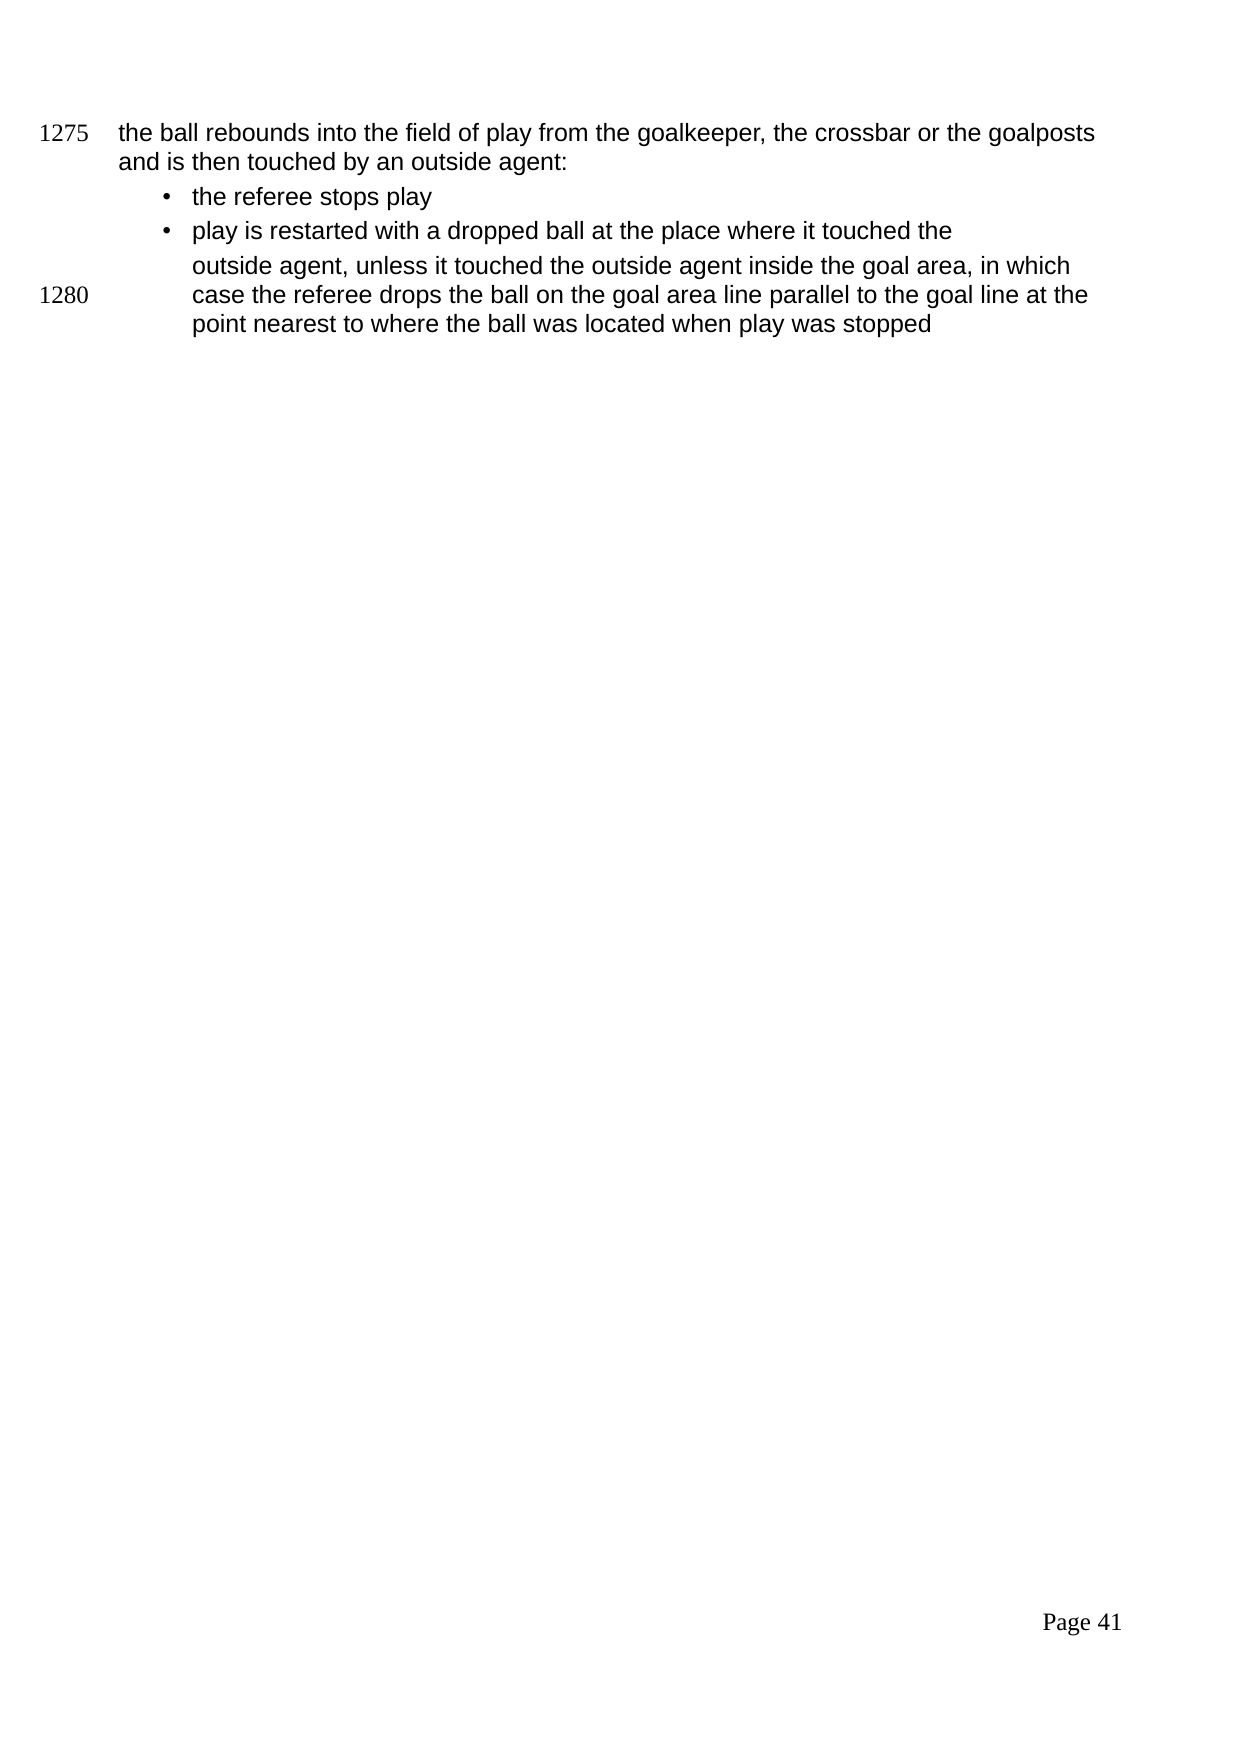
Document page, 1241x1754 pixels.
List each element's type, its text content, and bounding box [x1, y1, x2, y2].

list outside agent, unless it touched the outside agent inside the goal area, in which case the referee drops the ball on the goal area line parallel to the goal line at the point nearest to where the ball was located when play was stopped [162, 251, 1122, 337]
list play is restarted with a dropped ball at the place where it touched the [162, 216, 1122, 245]
text the ball rebounds into the field of play from the goalkeeper, the crossbar or the goalposts and is then touched by an outside agent: [118, 118, 1122, 176]
list the referee stops play [162, 182, 1122, 210]
